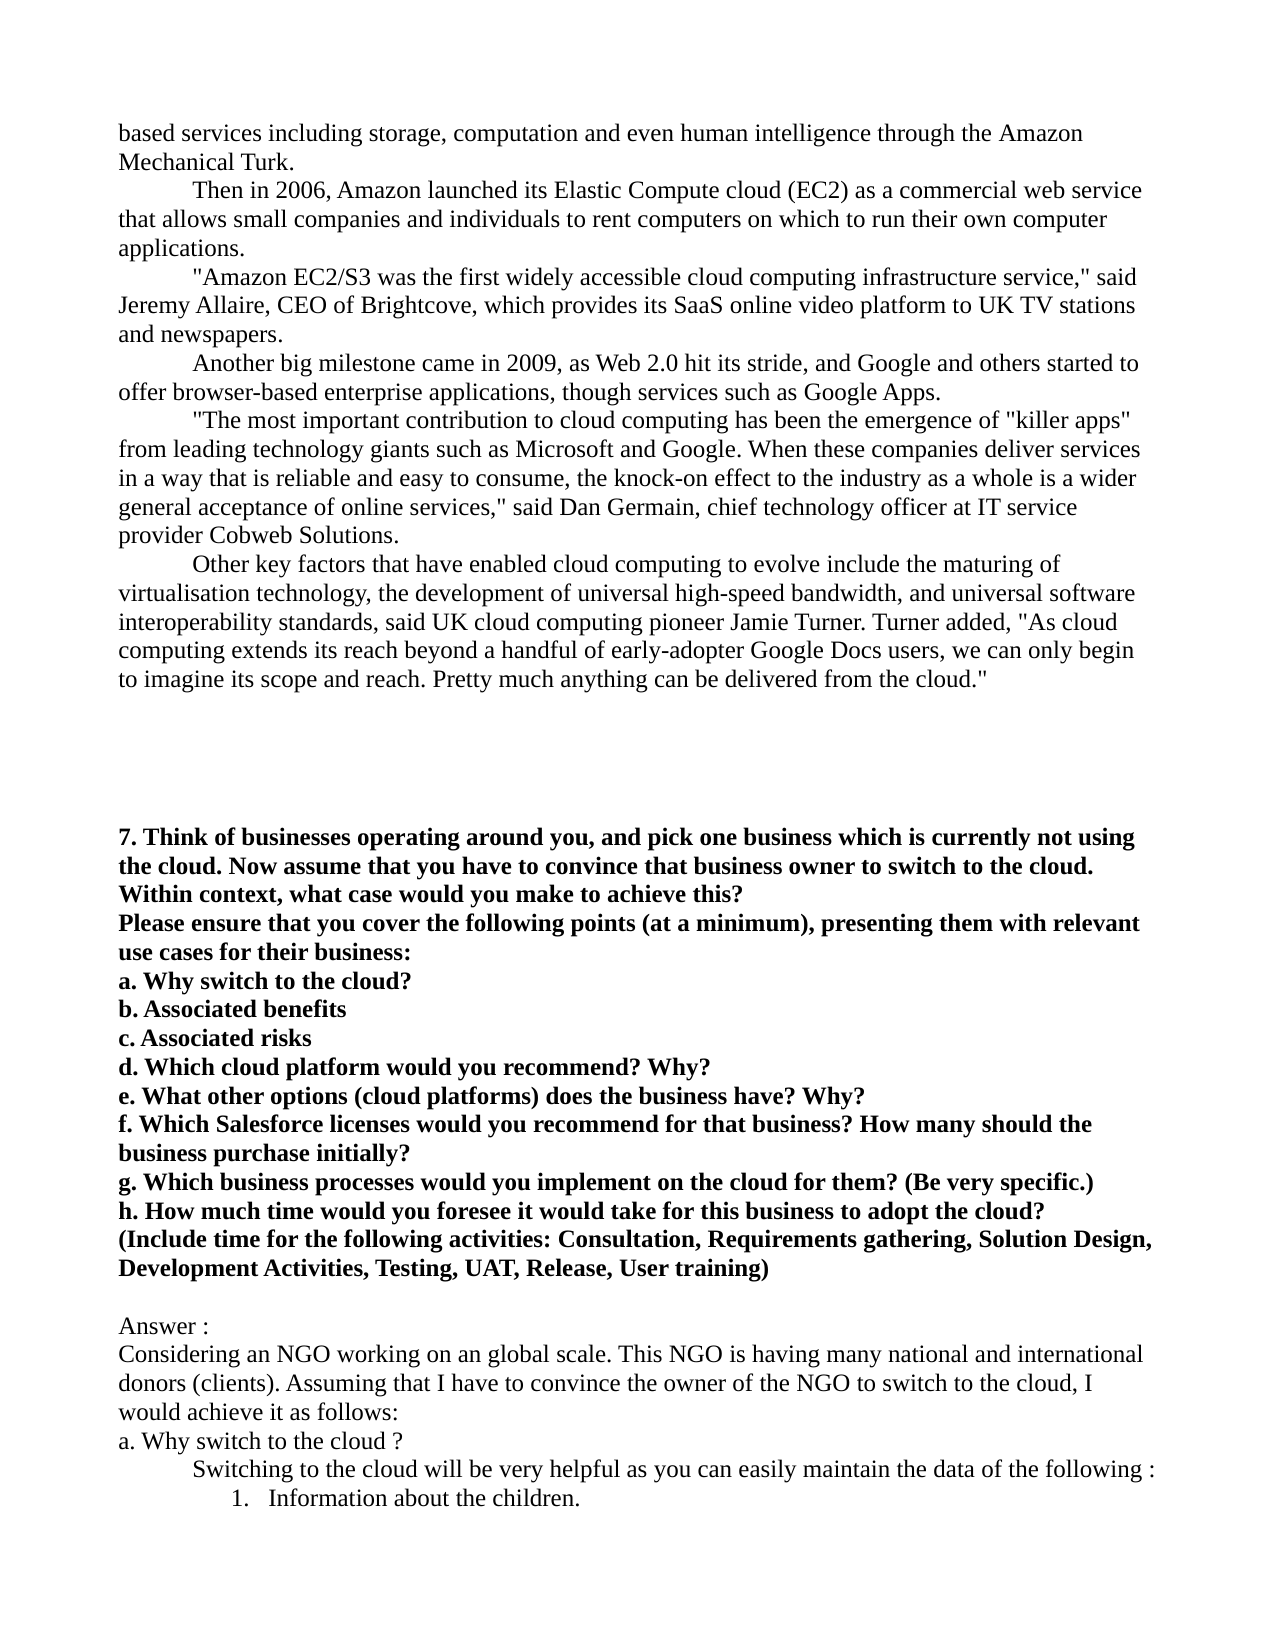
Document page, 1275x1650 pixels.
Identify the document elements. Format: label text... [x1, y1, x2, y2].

text Answer : [118, 1311, 1157, 1339]
text Considering an NGO working on an global scale. This NGO is having many national and international donors (clients). Assuming that I have to convince the owner of the NGO to switch to the cloud, I would achieve it as follows: [118, 1339, 1157, 1426]
text c. Associated risks [118, 1023, 1157, 1052]
text g. Which business processes would you implement on the cloud for them? (Be very specific.) [118, 1167, 1157, 1196]
text d. Which cloud platform would you recommend? Why? [118, 1052, 1157, 1081]
list Information about the children. [231, 1483, 1157, 1512]
text Switching to the cloud will be very helpful as you can easily maintain the data of the following : [118, 1454, 1157, 1483]
text Then in 2006, Amazon launched its Elastic Compute cloud (EC2) as a commercial web service that allows small companies and individuals to rent computers on which to run their own computer applications. [118, 176, 1157, 262]
text 7. Think of businesses operating around you, and pick one business which is currently not using the cloud. Now assume that you have to convince that business owner to switch to the cloud. Within context, what case would you make to achieve this? [118, 822, 1157, 908]
text e. What other options (cloud platforms) does the business have? Why? [118, 1081, 1157, 1109]
text "The most important contribution to cloud computing has been the emergence of "killer apps" from leading technology giants such as Microsoft and Google. When these companies deliver services in a way that is reliable and easy to consume, the knock-on effect to the industry as a whole is a wider general acceptance of online services," said Dan Germain, chief technology officer at IT service provider Cobweb Solutions. [118, 406, 1157, 549]
text (Include time for the following activities: Consultation, Requirements gathering, Solution Design, Development Activities, Testing, UAT, Release, User training) [118, 1224, 1157, 1282]
text based services including storage, computation and even human intelligence through the Amazon Mechanical Turk. [118, 118, 1157, 176]
text Other key factors that have enabled cloud computing to evolve include the maturing of virtualisation technology, the development of universal high-speed bandwidth, and universal software interoperability standards, said UK cloud computing pioneer Jamie Turner. Turner added, "As cloud computing extends its reach beyond a handful of early-adopter Google Docs users, we can only begin to imagine its scope and reach. Pretty much anything can be delivered from the cloud." [118, 549, 1157, 693]
text h. How much time would you foresee it would take for this business to adopt the cloud? [118, 1196, 1157, 1224]
text "Amazon EC2/S3 was the first widely accessible cloud computing infrastructure service," said Jeremy Allaire, CEO of Brightcove, which provides its SaaS online video platform to UK TV stations and newspapers. [118, 262, 1157, 348]
text Please ensure that you cover the following points (at a minimum), presenting them with relevant use cases for their business: [118, 908, 1157, 966]
text f. Which Salesforce licenses would you recommend for that business? How many should the business purchase initially? [118, 1109, 1157, 1167]
text Another big milestone came in 2009, as Web 2.0 hit its stride, and Google and others started to offer browser-based enterprise applications, though services such as Google Apps. [118, 348, 1157, 406]
text b. Associated benefits [118, 994, 1157, 1023]
text a. Why switch to the cloud ? [118, 1426, 1157, 1454]
text a. Why switch to the cloud? [118, 966, 1157, 994]
